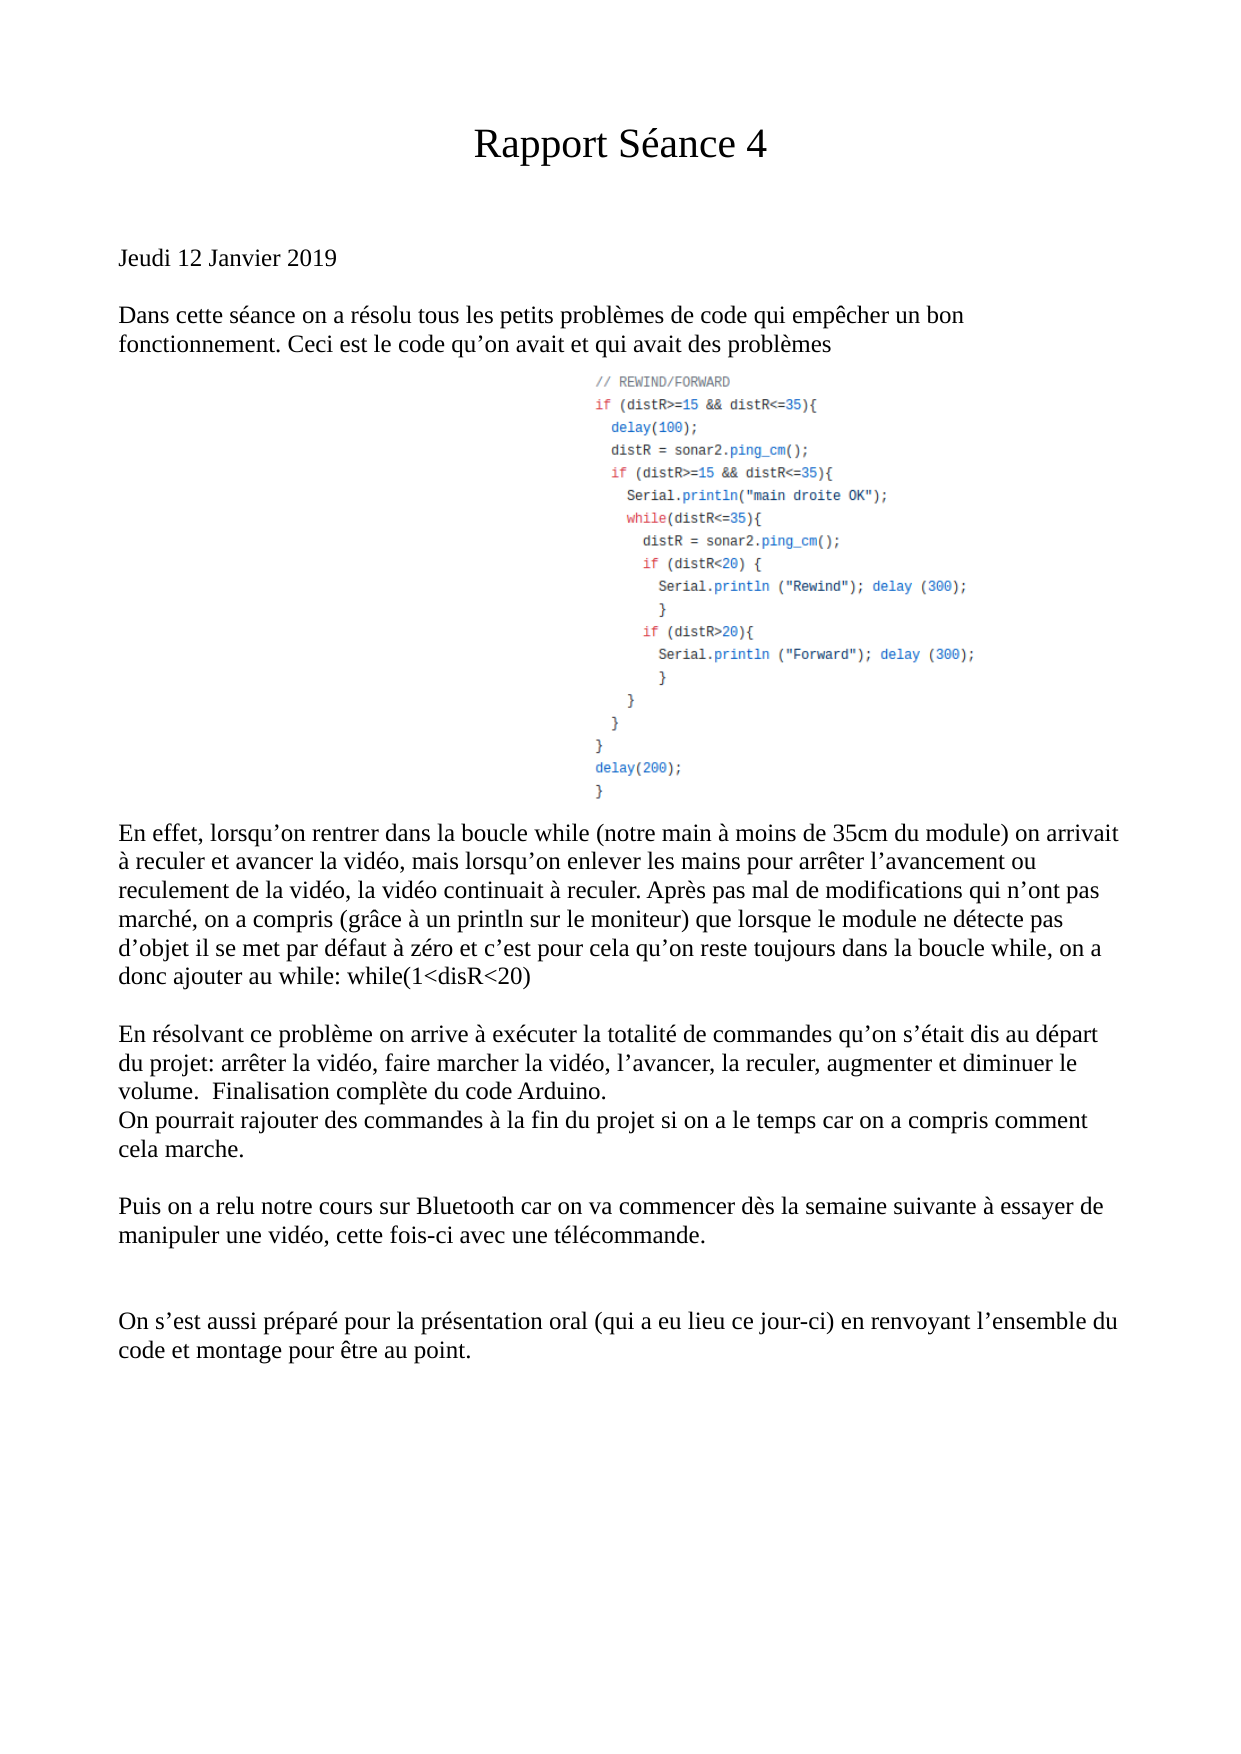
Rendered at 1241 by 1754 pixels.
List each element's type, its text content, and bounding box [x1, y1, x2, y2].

text Dans cette séance on a résolu tous les petits problèmes de code qui empêcher un bon fonctionnement. Ceci est le code qu’on avait et qui avait des problèmes [118, 300, 1122, 358]
text Rapport Séance 4 [118, 118, 1122, 166]
text Puis on a relu notre cours sur Bluetooth car on va commencer dès la semaine suivante à essayer de manipuler une vidéo, cette fois-ci avec une télécommande. [118, 1191, 1122, 1249]
text Jeudi 12 Janvier 2019 [118, 243, 1122, 271]
text En résolvant ce problème on arrive à exécuter la totalité de commandes qu’on s’était dis au départ du projet: arrêter la vidéo, faire marcher la vidéo, l’avancer, la reculer, augmenter et diminuer le volume. Finalisation complète du code Arduino. [118, 1019, 1122, 1105]
text On pourrait rajouter des commandes à la fin du projet si on a le temps car on a compris comment cela marche. [118, 1105, 1122, 1163]
picture [584, 365, 1024, 802]
text On s’est aussi préparé pour la présentation oral (qui a eu lieu ce jour-ci) en renvoyant l’ensemble du code et montage pour être au point. [118, 1306, 1122, 1364]
text En effet, lorsqu’on rentrer dans la boucle while (notre main à moins de 35cm du module) on arrivait à reculer et avancer la vidéo, mais lorsqu’on enlever les mains pour arrêter l’avancement ou reculement de la vidéo, la vidéo continuait à reculer. Après pas mal de modifications qui n’ont pas marché, on a compris (grâce à un println sur le moniteur) que lorsque le module ne détecte pas d’objet il se met par défaut à zéro et c’est pour cela qu’on reste toujours dans la boucle while, on a donc ajouter au while: while(1<disR<20) [118, 818, 1122, 990]
